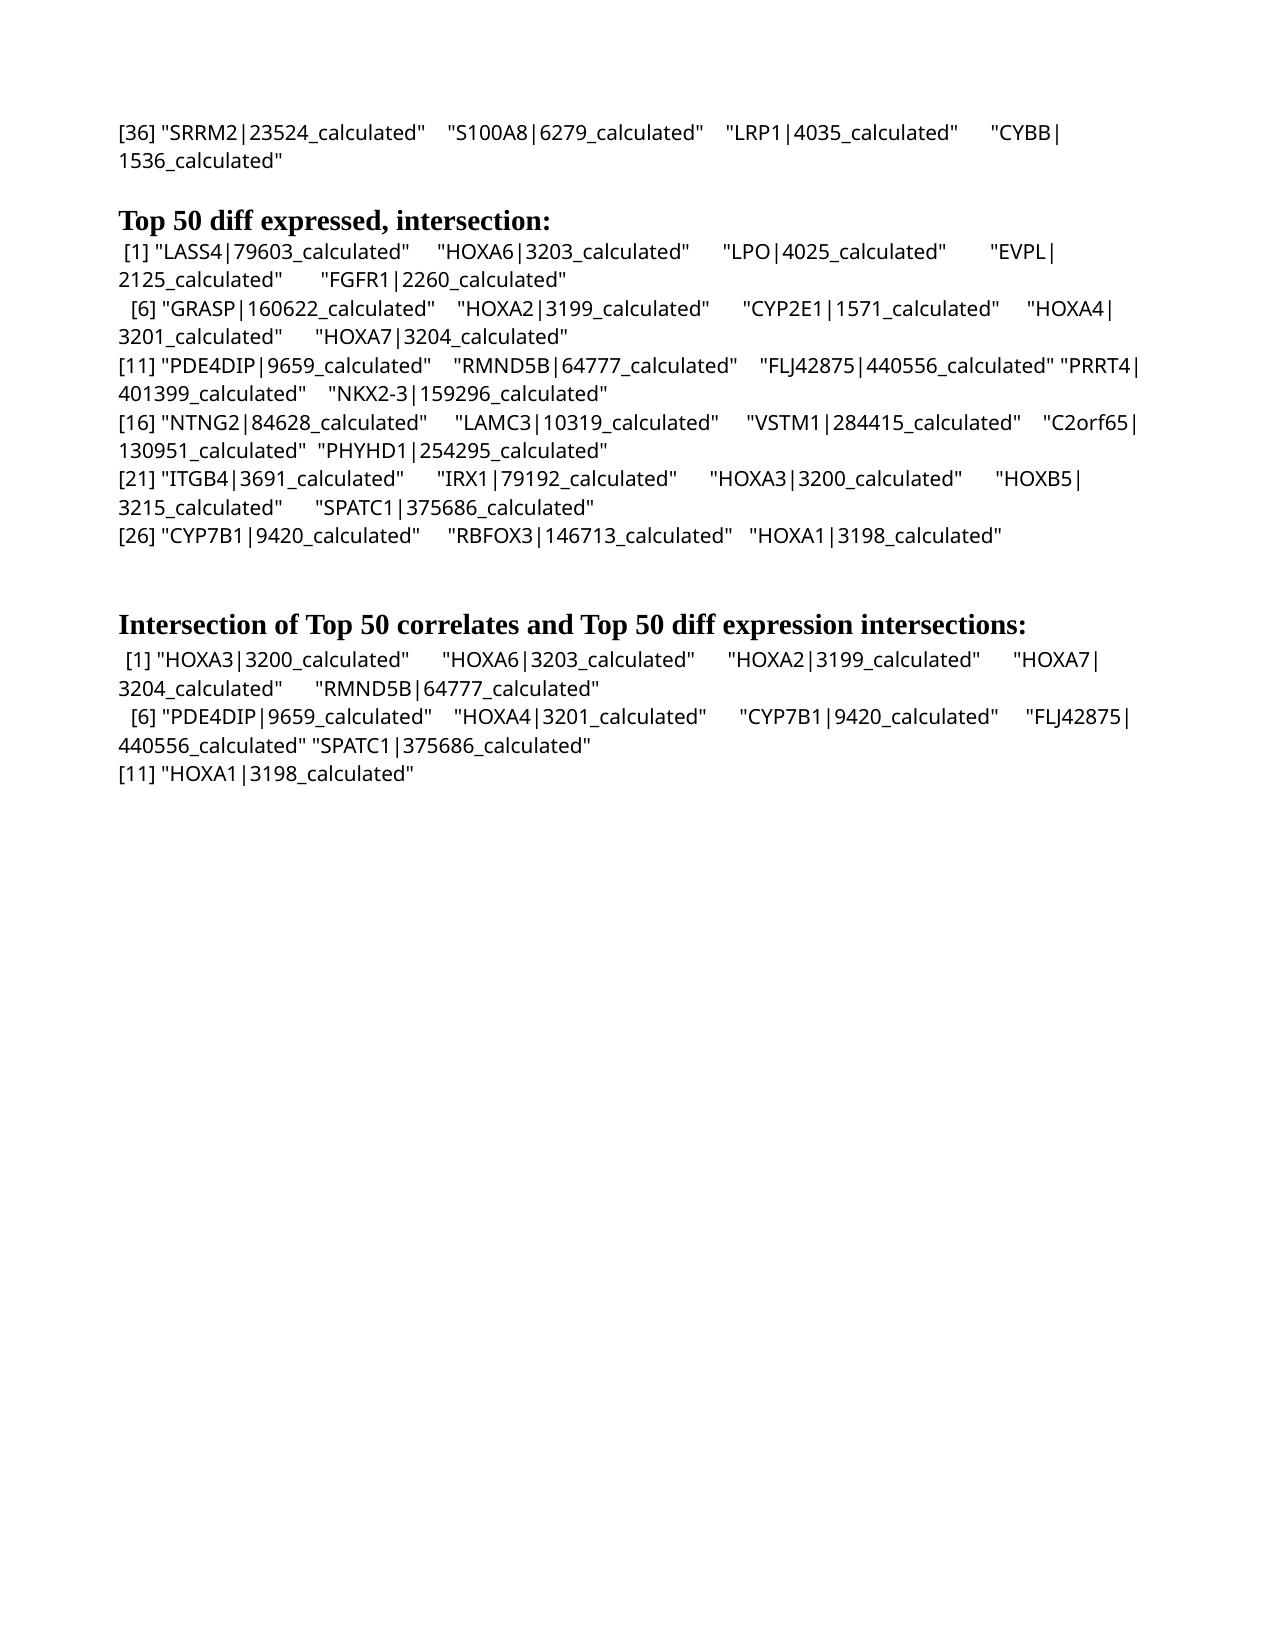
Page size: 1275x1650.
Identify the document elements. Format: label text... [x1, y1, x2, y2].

text Top 50 diff expressed, intersection: [118, 203, 1157, 237]
text [16] "NTNG2|84628_calculated" "LAMC3|10319_calculated" "VSTM1|284415_calculated" "C2orf65|130951_calculated" "PHYHD1|254295_calculated" [118, 408, 1157, 464]
text [1] "LASS4|79603_calculated" "HOXA6|3203_calculated" "LPO|4025_calculated" "EVPL|2125_calculated" "FGFR1|2260_calculated" [118, 237, 1157, 294]
text [26] "CYP7B1|9420_calculated" "RBFOX3|146713_calculated" "HOXA1|3198_calculated" [118, 521, 1157, 550]
text [6] "PDE4DIP|9659_calculated" "HOXA4|3201_calculated" "CYP7B1|9420_calculated" "FLJ42875|440556_calculated" "SPATC1|375686_calculated" [118, 702, 1157, 759]
text [11] "HOXA1|3198_calculated" [118, 759, 1157, 788]
text [36] "SRRM2|23524_calculated" "S100A8|6279_calculated" "LRP1|4035_calculated" "CYBB|1536_calculated" [118, 118, 1157, 175]
text [6] "GRASP|160622_calculated" "HOXA2|3199_calculated" "CYP2E1|1571_calculated" "HOXA4|3201_calculated" "HOXA7|3204_calculated" [118, 294, 1157, 351]
text [1] "HOXA3|3200_calculated" "HOXA6|3203_calculated" "HOXA2|3199_calculated" "HOXA7|3204_calculated" "RMND5B|64777_calculated" [118, 640, 1157, 702]
text [21] "ITGB4|3691_calculated" "IRX1|79192_calculated" "HOXA3|3200_calculated" "HOXB5|3215_calculated" "SPATC1|375686_calculated" [118, 464, 1157, 521]
text [11] "PDE4DIP|9659_calculated" "RMND5B|64777_calculated" "FLJ42875|440556_calculated" "PRRT4|401399_calculated" "NKX2-3|159296_calculated" [118, 351, 1157, 408]
text Intersection of Top 50 correlates and Top 50 diff expression intersections: [118, 607, 1157, 640]
